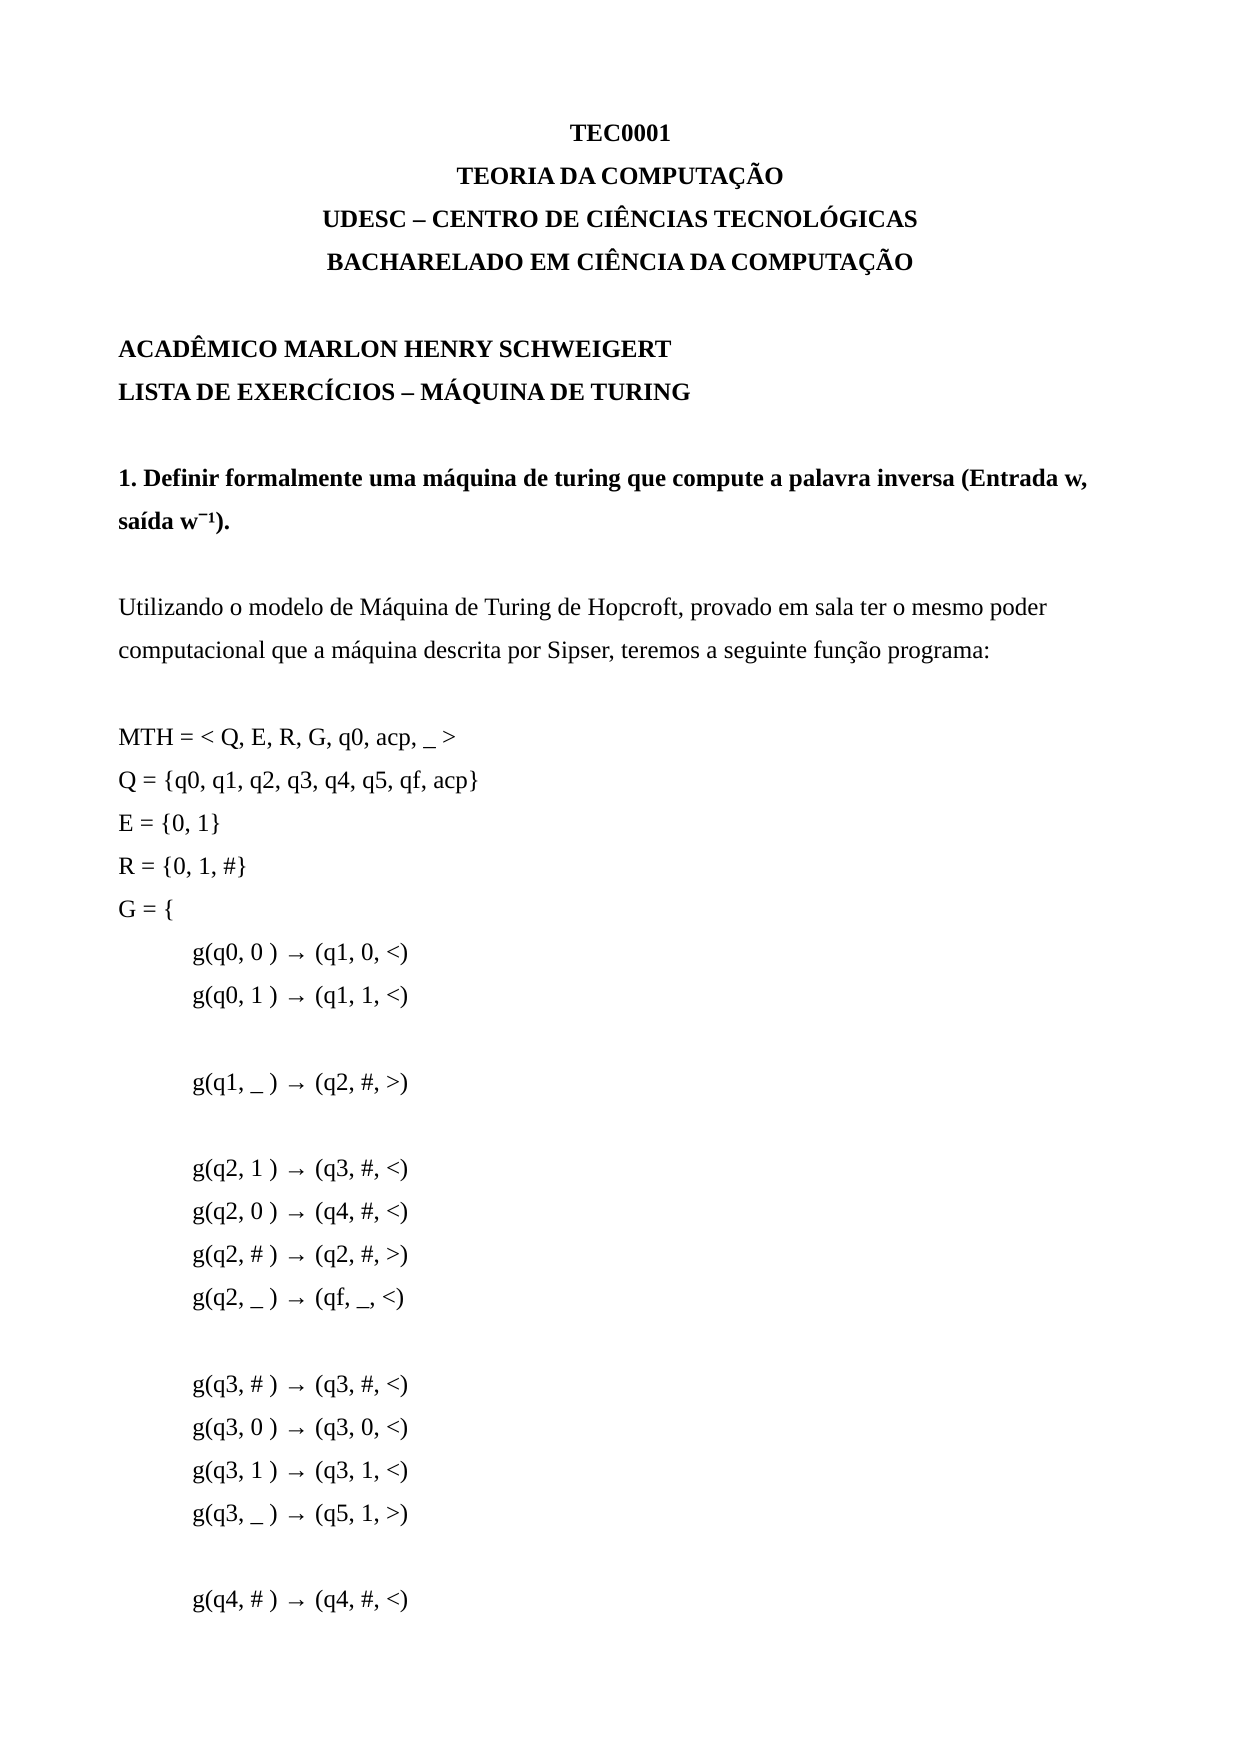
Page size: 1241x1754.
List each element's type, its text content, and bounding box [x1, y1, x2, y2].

text g(q4, # ) → (q4, #, <) [118, 1584, 1122, 1613]
text Utilizando o modelo de Máquina de Turing de Hopcroft, provado em sala ter o mesmo poder computacional que a máquina descrita por Sipser, teremos a seguinte função programa: [118, 592, 1122, 664]
text BACHARELADO EM CIÊNCIA DA COMPUTAÇÃO [118, 247, 1122, 276]
text g(q2, 0 ) → (q4, #, <) [118, 1196, 1122, 1225]
text g(q1, _ ) → (q2, #, >) [118, 1067, 1122, 1096]
text TEORIA DA COMPUTAÇÃO [118, 161, 1122, 190]
text g(q0, 1 ) → (q1, 1, <) [118, 981, 1122, 1009]
text LISTA DE EXERCÍCIOS – MÁQUINA DE TURING [118, 377, 1122, 406]
text R = {0, 1, #} [118, 851, 1122, 880]
text UDESC – CENTRO DE CIÊNCIAS TECNOLÓGICAS [118, 204, 1122, 233]
text g(q0, 0 ) → (q1, 0, <) [118, 937, 1122, 966]
text g(q3, _ ) → (q5, 1, >) [118, 1498, 1122, 1527]
text g(q2, # ) → (q2, #, >) [118, 1239, 1122, 1268]
text MTH = < Q, E, R, G, q0, acp, _ > [118, 722, 1122, 751]
text G = { [118, 894, 1122, 923]
text g(q2, _ ) → (qf, _, <) [118, 1282, 1122, 1311]
text Q = {q0, q1, q2, q3, q4, q5, qf, acp} [118, 765, 1122, 794]
text g(q3, 1 ) → (q3, 1, <) [118, 1455, 1122, 1484]
text g(q3, 0 ) → (q3, 0, <) [118, 1412, 1122, 1441]
text ACADÊMICO MARLON HENRY SCHWEIGERT [118, 334, 1122, 362]
text g(q2, 1 ) → (q3, #, <) [118, 1153, 1122, 1182]
text g(q3, # ) → (q3, #, <) [118, 1369, 1122, 1397]
text TEC0001 [118, 118, 1122, 147]
text E = {0, 1} [118, 808, 1122, 837]
text 1. Definir formalmente uma máquina de turing que compute a palavra inversa (Entrada w, saída w⁻¹). [118, 463, 1122, 535]
